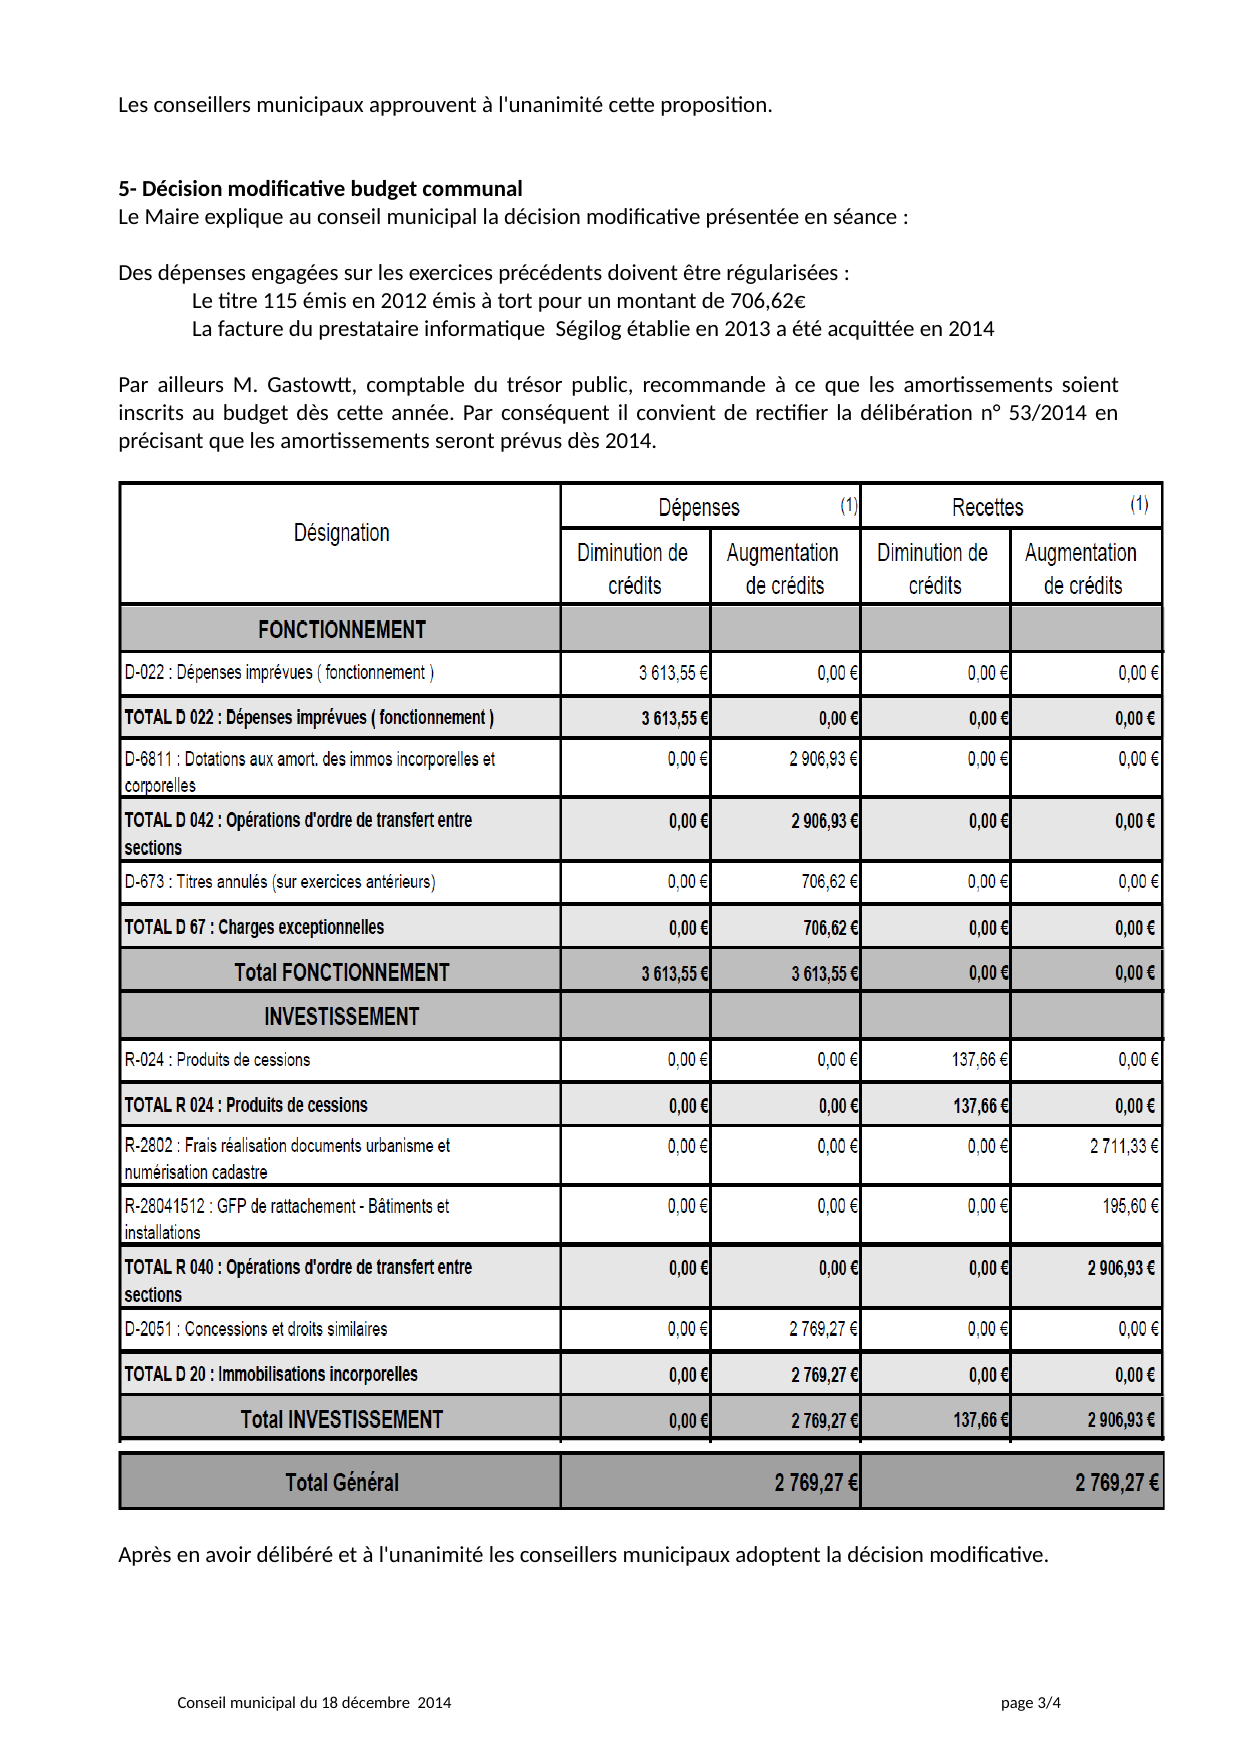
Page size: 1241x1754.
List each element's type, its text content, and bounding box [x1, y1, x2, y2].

text 5- Décision modificative budget communal [118, 174, 1120, 202]
text Le Maire explique au conseil municipal la décision modificative présentée en séance : [118, 202, 1120, 230]
text Les conseillers municipaux approuvent à l'unanimité cette proposition. [118, 90, 1120, 118]
text Après en avoir délibéré et à l'unanimité les conseillers municipaux adoptent la décision modificative. [118, 1541, 1120, 1569]
text La facture du prestataire informatique Ségilog établie en 2013 a été acquittée en 2014 [118, 314, 1120, 342]
text Par ailleurs M. Gastowtt, comptable du trésor public, recommande à ce que les amortissements soient inscrits au budget dès cette année. Par conséquent il convient de rectifier la délibération n° 53/2014 en précisant que les amortissements seront prévus dès 2014. [118, 370, 1120, 454]
text Des dépenses engagées sur les exercices précédents doivent être régularisées : [118, 258, 1120, 286]
text Le titre 115 émis en 2012 émis à tort pour un montant de 706,62€ [118, 286, 1120, 314]
